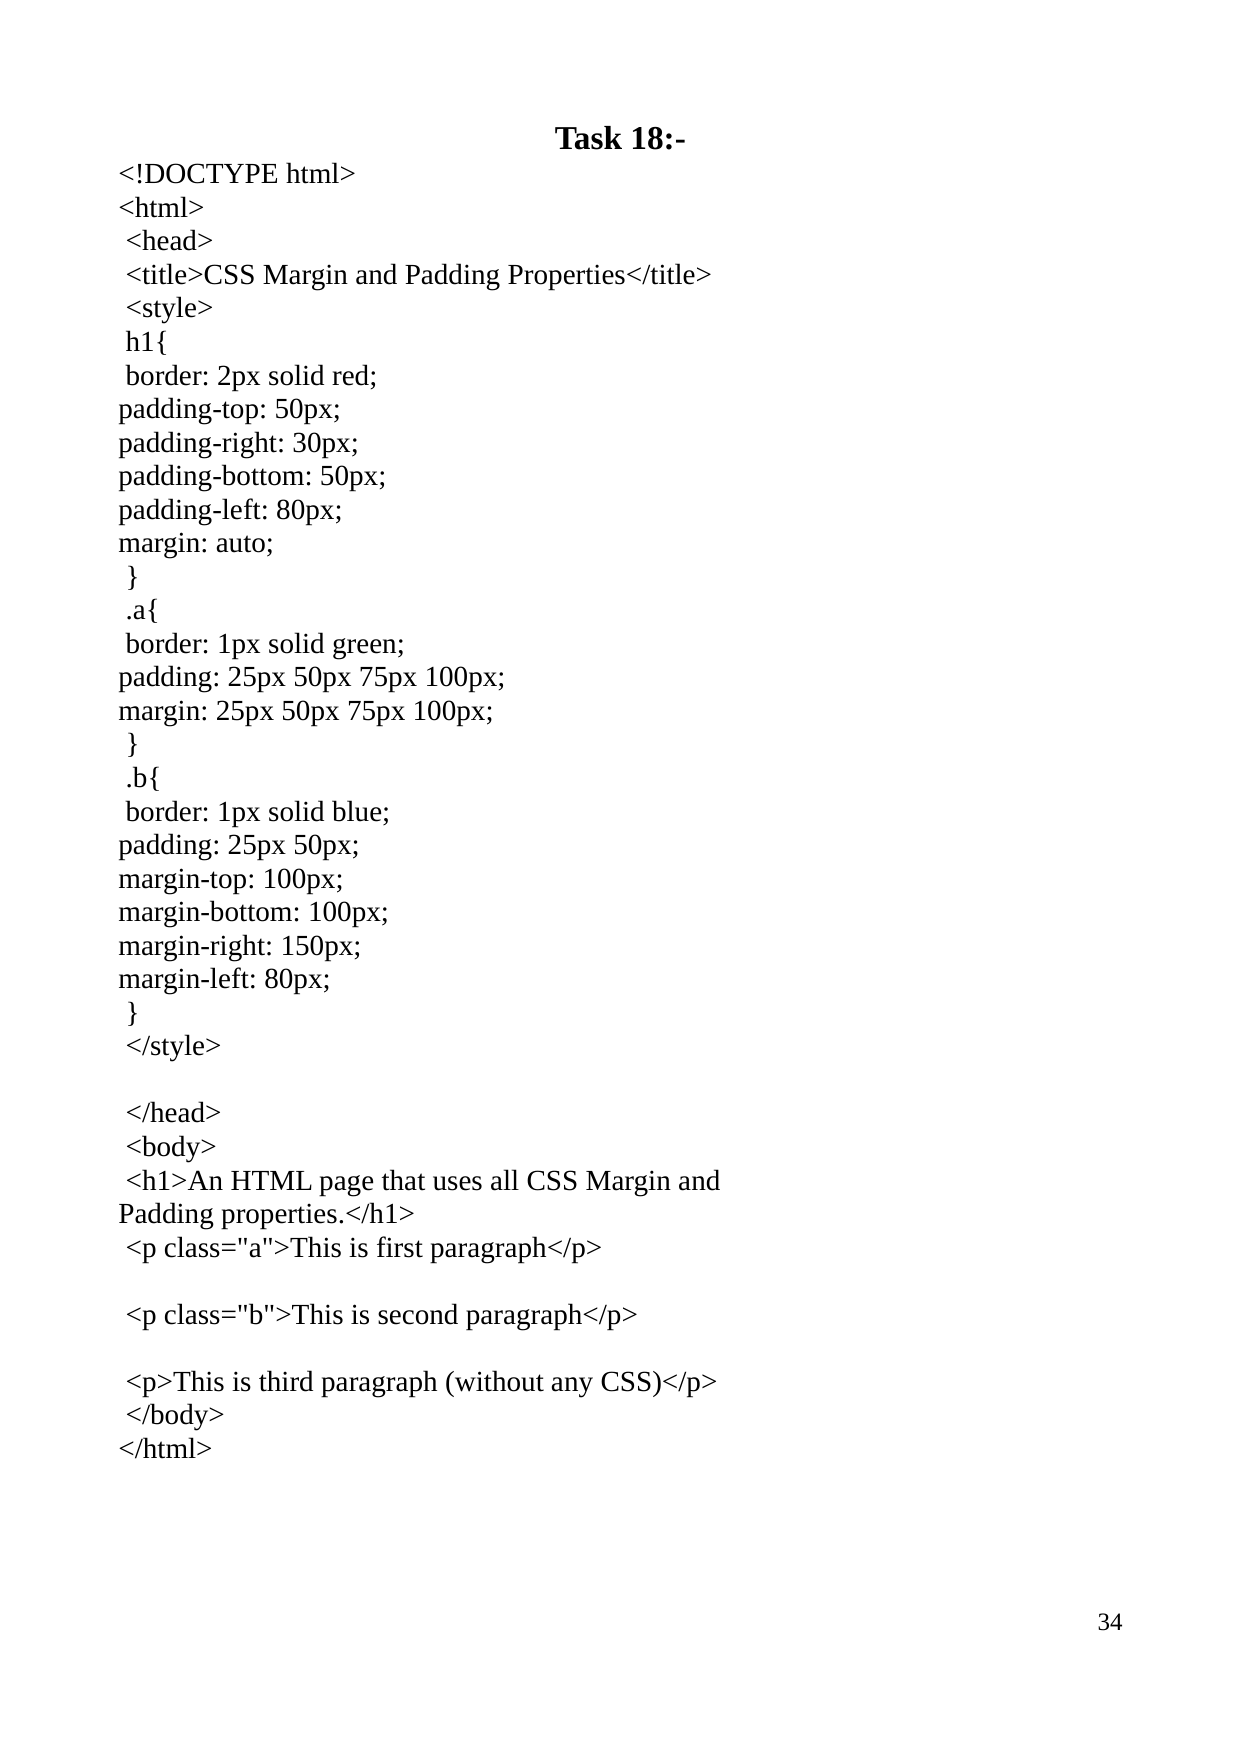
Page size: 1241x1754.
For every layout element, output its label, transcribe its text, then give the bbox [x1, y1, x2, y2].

text margin-left: 80px; [118, 961, 1122, 995]
text <h1>An HTML page that uses all CSS Margin and [118, 1163, 1122, 1196]
text padding-left: 80px; [118, 492, 1122, 525]
text h1{ [118, 324, 1122, 358]
text </html> [118, 1431, 1122, 1464]
text } [118, 995, 1122, 1028]
text } [118, 727, 1122, 760]
text margin-top: 100px; [118, 861, 1122, 894]
text <p>This is third paragraph (without any CSS)</p> [118, 1364, 1122, 1397]
text </style> [118, 1028, 1122, 1062]
text .a{ [118, 592, 1122, 626]
text <body> [118, 1129, 1122, 1163]
text <p class="b">This is second paragraph</p> [118, 1297, 1122, 1330]
text padding: 25px 50px; [118, 827, 1122, 861]
text </head> [118, 1096, 1122, 1129]
text padding-top: 50px; [118, 391, 1122, 425]
text padding-bottom: 50px; [118, 458, 1122, 492]
text Task 18:- [118, 118, 1122, 156]
text border: 2px solid red; [118, 358, 1122, 391]
text <head> [118, 223, 1122, 257]
text margin: auto; [118, 525, 1122, 559]
text </body> [118, 1397, 1122, 1431]
text Padding properties.</h1> [118, 1196, 1122, 1230]
text border: 1px solid blue; [118, 794, 1122, 827]
text <!DOCTYPE html> [118, 156, 1122, 190]
text <p class="a">This is first paragraph</p> [118, 1230, 1122, 1263]
text padding-right: 30px; [118, 425, 1122, 458]
text margin: 25px 50px 75px 100px; [118, 693, 1122, 727]
text <style> [118, 291, 1122, 324]
text border: 1px solid green; [118, 626, 1122, 659]
text .b{ [118, 760, 1122, 794]
text margin-bottom: 100px; [118, 894, 1122, 928]
text <html> [118, 190, 1122, 223]
text padding: 25px 50px 75px 100px; [118, 659, 1122, 693]
text margin-right: 150px; [118, 928, 1122, 961]
text } [118, 559, 1122, 592]
text <title>CSS Margin and Padding Properties</title> [118, 257, 1122, 291]
